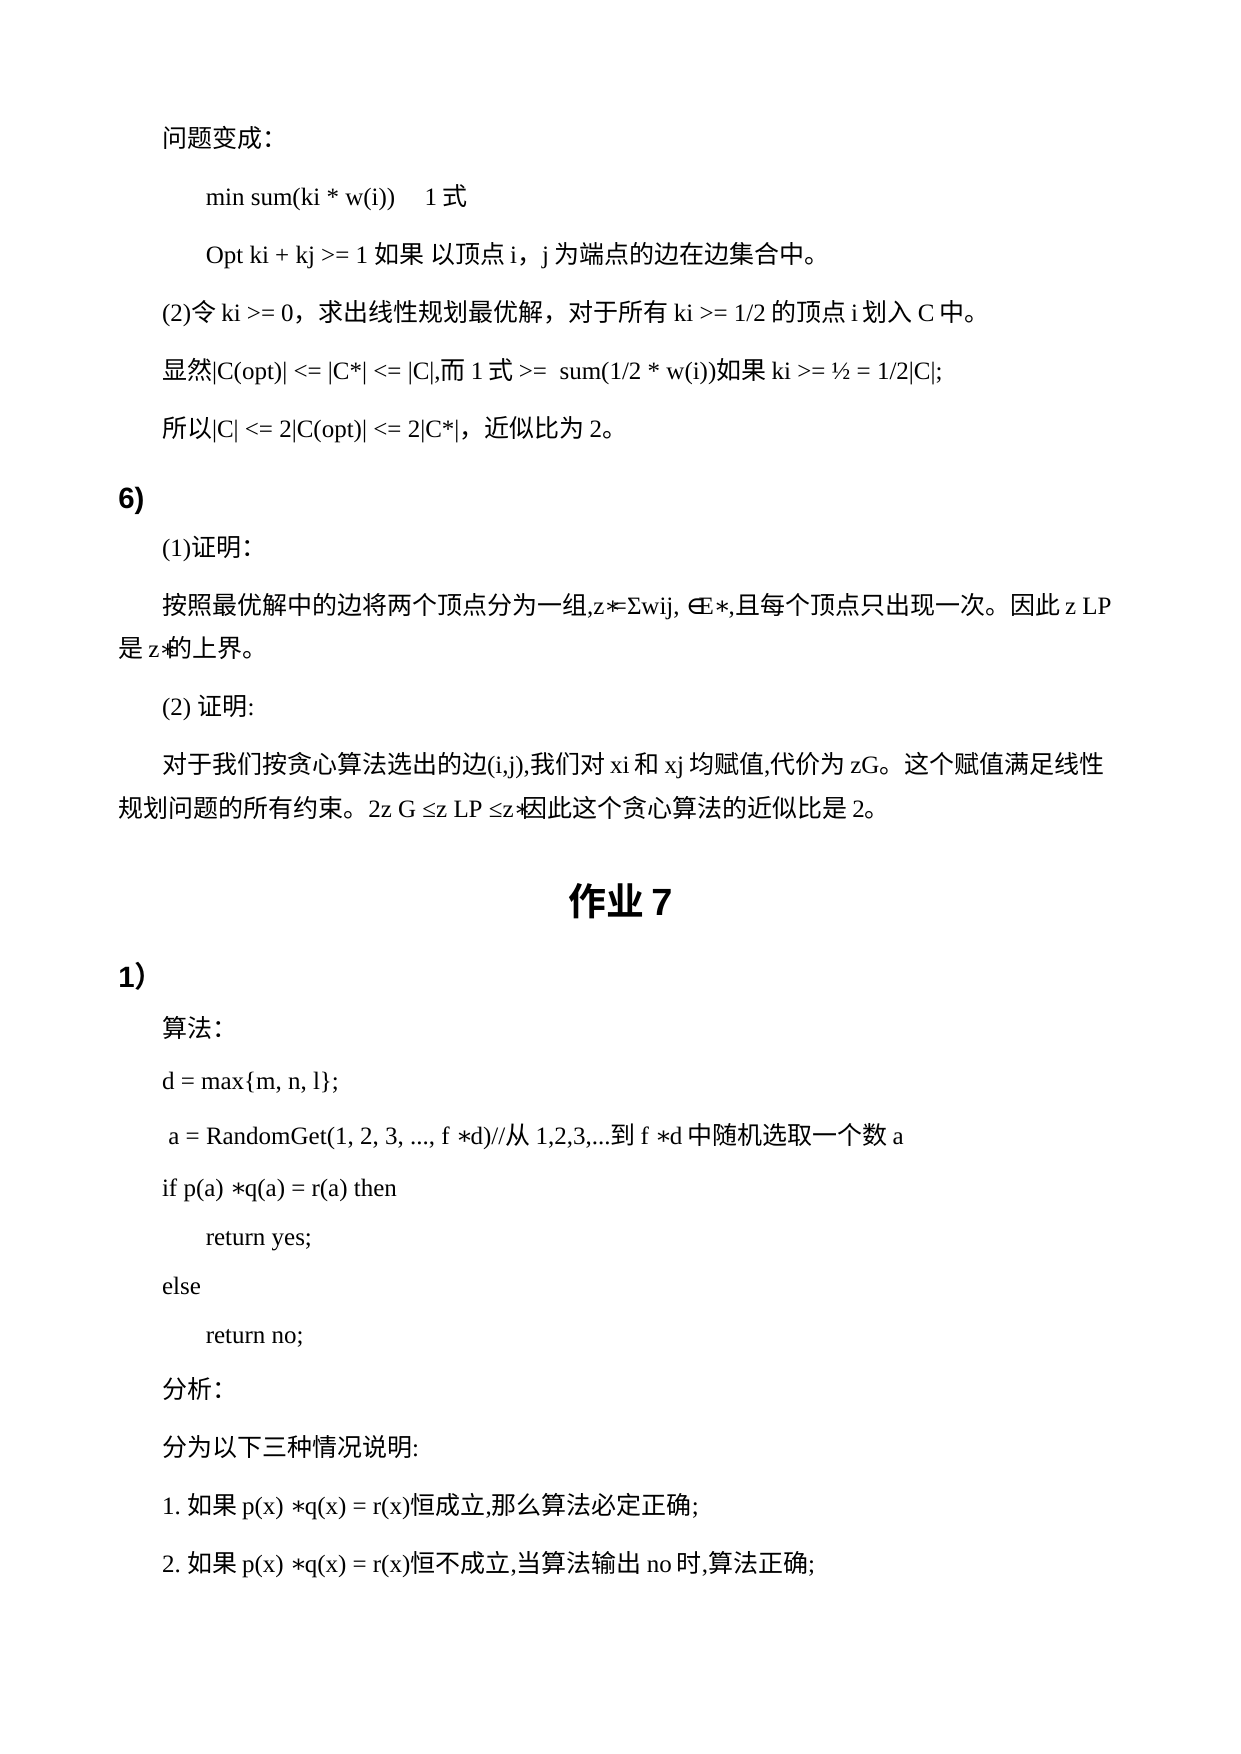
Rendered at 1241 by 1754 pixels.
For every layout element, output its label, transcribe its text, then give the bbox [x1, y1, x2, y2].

text 问题变成： [118, 118, 1122, 154]
text (2)令ki >= 0，求出线性规划最优解，对于所有ki >= 1/2的顶点i划入C中。 [118, 292, 1122, 328]
text if p(a) ∗ q(a) = r(a) then [118, 1173, 1122, 1202]
text return no; [118, 1320, 1122, 1349]
subtitle 作业7 [118, 871, 1122, 926]
text 对于我们按贪心算法选出的边(i,j),我们对xi和xj均赋值,代价为zG。这个赋值满足线性规划问题的所有约束。2z G ≤z LP ≤z∗因此这个贪心算法的近似比是2。 [118, 744, 1122, 824]
text (1)证明： [118, 527, 1122, 563]
text 算法： [118, 1008, 1122, 1044]
text 显然|C(opt)| <= |C*| <= |C|,而1式 >= sum(1/2 * w(i))如果ki >= ½ = 1/2|C|; [118, 350, 1122, 386]
text a = RandomGet(1, 2, 3, ..., f ∗ d)//从1,2,3,...到f ∗ d中随机选取一个数a [118, 1115, 1122, 1151]
text 分为以下三种情况说明: [118, 1427, 1122, 1464]
text 按照最优解中的边将两个顶点分为一组,z∗=Σwij, ∈E∗ ,且每个顶点只出现一次。因此z LP 是z∗的上界。 [118, 585, 1122, 665]
text (2) 证明: [118, 687, 1122, 723]
text 2. 如果p(x) ∗ q(x) = r(x)恒不成立,当算法输出no时,算法正确; [118, 1543, 1122, 1580]
text else [118, 1271, 1122, 1300]
subtitle 6) [118, 481, 1122, 514]
text return yes; [118, 1222, 1122, 1251]
text 所以|C| <= 2|C(opt)| <= 2|C*|，近似比为2。 [118, 408, 1122, 444]
subtitle 1） [118, 953, 1122, 996]
text d = max{m, n, l}; [118, 1066, 1122, 1095]
text min sum(ki * w(i)) 1式 [118, 176, 1122, 212]
text 分析： [118, 1369, 1122, 1406]
text Opt ki + kj >= 1 如果 以顶点i，j为端点的边在边集合中。 [118, 234, 1122, 270]
text 1. 如果p(x) ∗ q(x) = r(x)恒成立,那么算法必定正确; [118, 1485, 1122, 1522]
